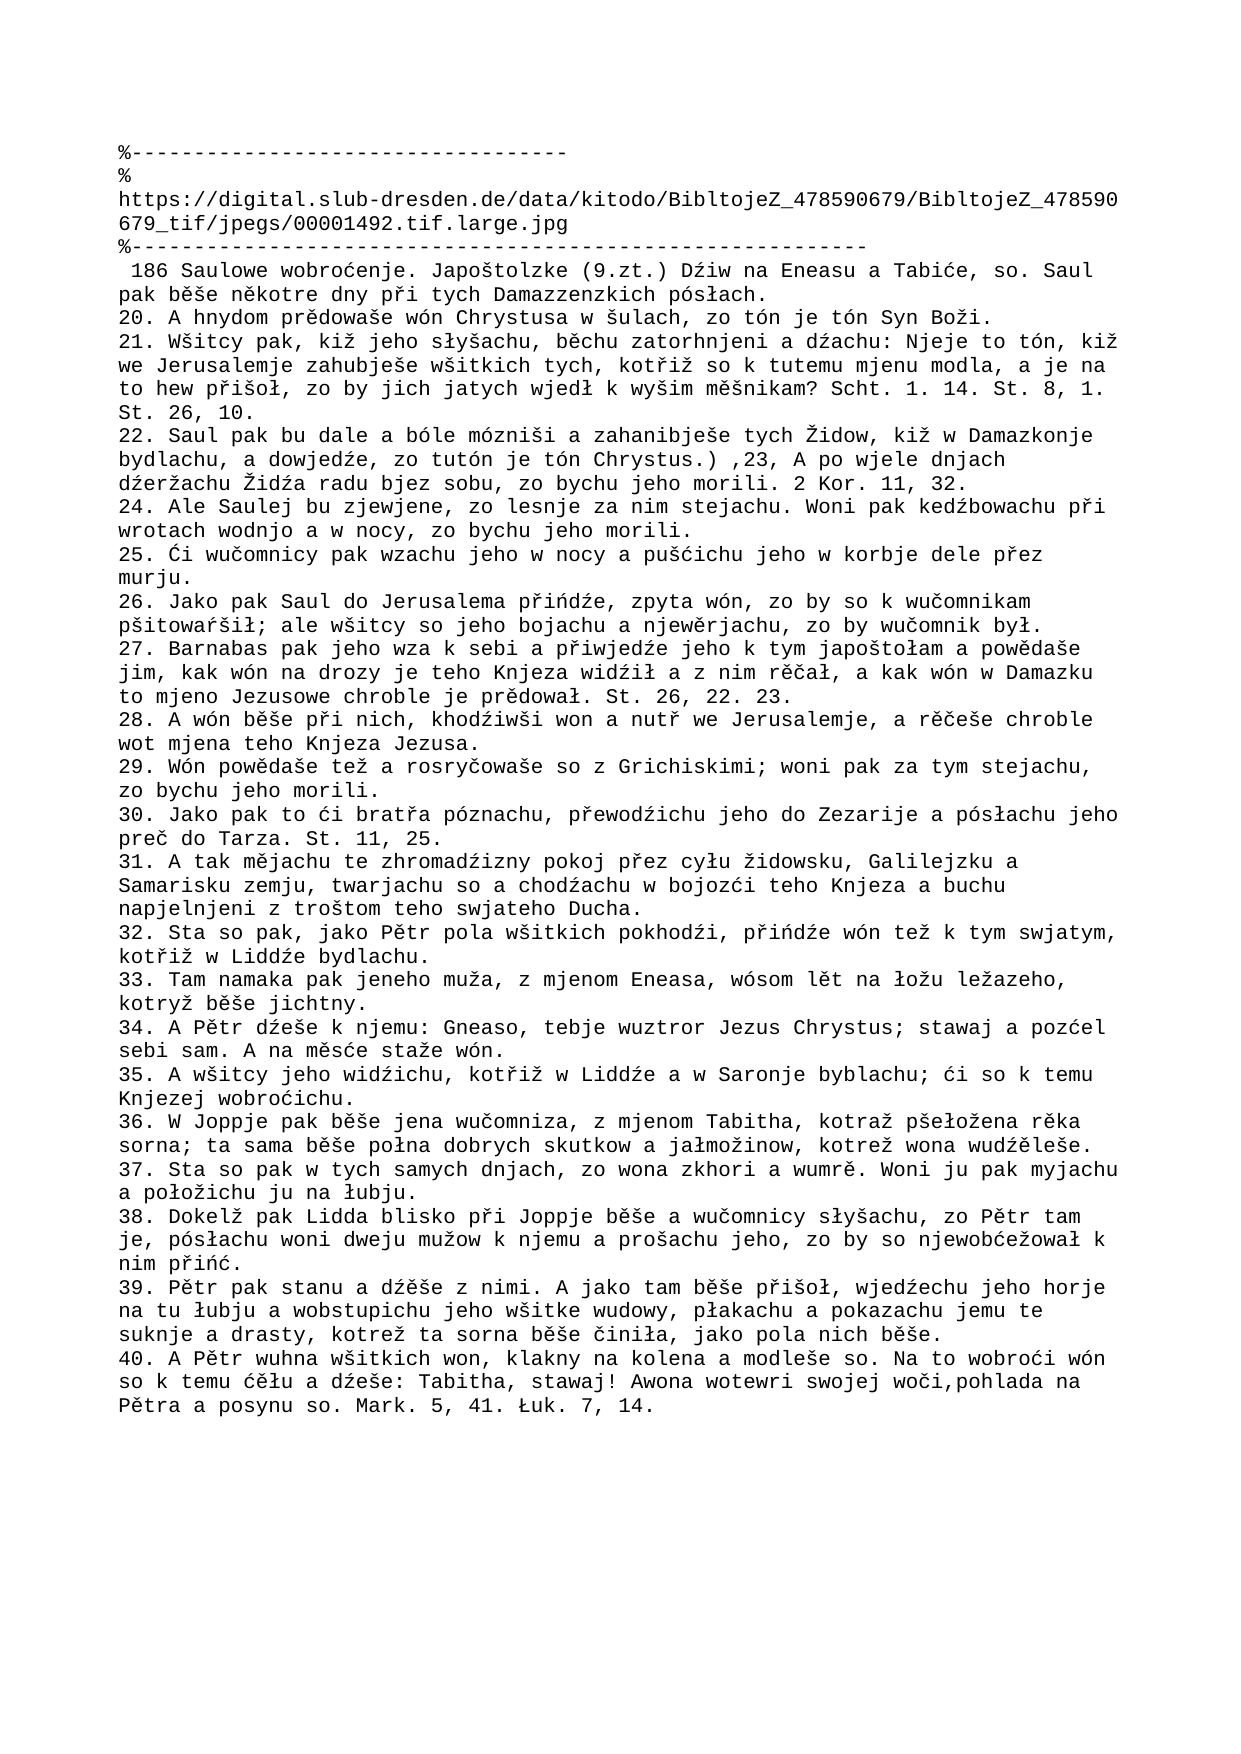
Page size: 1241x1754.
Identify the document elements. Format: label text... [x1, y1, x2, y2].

text 30. Jako pak to ći bratřa póznachu, přewodźichu jeho do Zezarije a pósłachu jeho preč do Tarza. St. 11, 25. [118, 804, 1122, 851]
text 24. Ale Saulej bu zjewjene, zo lesnje za nim stejachu. Woni pak kedźbowachu při wrotach wodnjo a w nocy, zo bychu jeho morili. [118, 496, 1122, 544]
text 26. Jako pak Saul do Jerusalema přińdźe, zpyta wón, zo by so k wučomnikam pšitowaŕšił; ale wšitcy so jeho bojachu a njewěrjachu, zo by wučomnik był. [118, 591, 1122, 638]
text 20. A hnydom prědowaše wón Chrystusa w šulach, zo tón je tón Syn Boži. [118, 307, 1122, 331]
text 31. A tak mějachu te zhromadźizny pokoj přez cyłu židowsku, Galilejzku a Samarisku zemju, twarjachu so a chodźachu w bojozći teho Knjeza a buchu napjelnjeni z troštom teho swjateho Ducha. [118, 851, 1122, 922]
text 40. A Pětr wuhna wšitkich won, klakny na kolena a modleše so. Na to wobroći wón so k temu ćěłu a dźeše: Tabitha, stawaj! Awona wotewri swojej woči,pohlada na Pětra a posynu so. Mark. 5, 41. Łuk. 7, 14. [118, 1348, 1122, 1419]
text 35. A wšitcy jeho widźichu, kotřiž w Liddźe a w Saronje byblachu; ći so k temu Knjezej wobroćichu. [118, 1064, 1122, 1111]
text %----------------------------------------------------------- [118, 236, 1122, 260]
text 34. A Pětr dźeše k njemu: Gneaso, tebje wuztror Jezus Chrystus; stawaj a pozćel sebi sam. A na měsće staže wón. [118, 1017, 1122, 1064]
text 22. Saul pak bu dale a bóle mózniši a zahanibješe tych Židow, kiž w Damazkonje bydlachu, a dowjedźe, zo tutón je tón Chrystus.) ,23, A po wjele dnjach dźeržachu Židźa radu bjez sobu, zo bychu jeho morili. 2 Kor. 11, 32. [118, 426, 1122, 496]
text 33. Tam namaka pak jeneho muža, z mjenom Eneasa, wósom lět na łožu ležazeho, kotryž běše jichtny. [118, 969, 1122, 1017]
text 38. Dokelž pak Lidda blisko při Joppje běše a wučomnicy słyšachu, zo Pětr tam je, pósłachu woni dweju mužow k njemu a prošachu jeho, zo by so njewobćežował k nim přińć. [118, 1206, 1122, 1277]
text 39. Pětr pak stanu a dźěše z nimi. A jako tam běše přišoł, wjedźechu jeho horje na tu łubju a wobstupichu jeho wšitke wudowy, płakachu a pokazachu jemu te suknje a drasty, kotrež ta sorna běše činiła, jako pola nich běše. [118, 1277, 1122, 1348]
text 186 Saulowe wobroćenje. Japoštolzke (9.zt.) Dźiw na Eneasu a Tabiće, so. Saul pak běše někotre dny při tych Damazzenzkich pósłach. [118, 260, 1122, 307]
text 21. Wšitcy pak, kiž jeho słyšachu, běchu zatorhnjeni a dźachu: Njeje to tón, kiž we Jerusalemje zahubješe wšitkich tych, kotřiž so k tutemu mjenu modla, a je na to hew přišoł, zo by jich jatych wjedł k wyšim měšnikam? Scht. 1. 14. St. 8, 1. St. 26, 10. [118, 331, 1122, 426]
text 36. W Joppje pak běše jena wučomniza, z mjenom Tabitha, kotraž pšełožena rěka sorna; ta sama běše połna dobrych skutkow a jałmožinow, kotrež wona wudźěleše. [118, 1111, 1122, 1158]
text %----------------------------------- [118, 142, 1122, 165]
text 32. Sta so pak, jako Pětr pola wšitkich pokhodźi, přińdźe wón tež k tym swjatym, kotřiž w Liddźe bydlachu. [118, 922, 1122, 969]
text 28. A wón běše při nich, khodźiwši won a nutř we Jerusalemje, a rěčeše chroble wot mjena teho Knjeza Jezusa. [118, 709, 1122, 757]
text 27. Barnabas pak jeho wza k sebi a přiwjedźe jeho k tym japoštołam a powědaše jim, kak wón na drozy je teho Knjeza widźił a z nim rěčał, a kak wón w Damazku to mjeno Jezusowe chroble je prědował. St. 26, 22. 23. [118, 638, 1122, 709]
text 37. Sta so pak w tych samych dnjach, zo wona zkhori a wumrě. Woni ju pak myjachu a połožichu ju na łubju. [118, 1158, 1122, 1206]
text 29. Wón powědaše tež a rosryčowaše so z Grichiskimi; woni pak za tym stejachu, zo bychu jeho morili. [118, 757, 1122, 804]
text 25. Ći wučomnicy pak wzachu jeho w nocy a pušćichu jeho w korbje dele přez murju. [118, 544, 1122, 591]
text % https://digital.slub-dresden.de/data/kitodo/BibltojeZ_478590679/BibltojeZ_478590679_tif/jpegs/00001492.tif.large.jpg [118, 165, 1122, 236]
